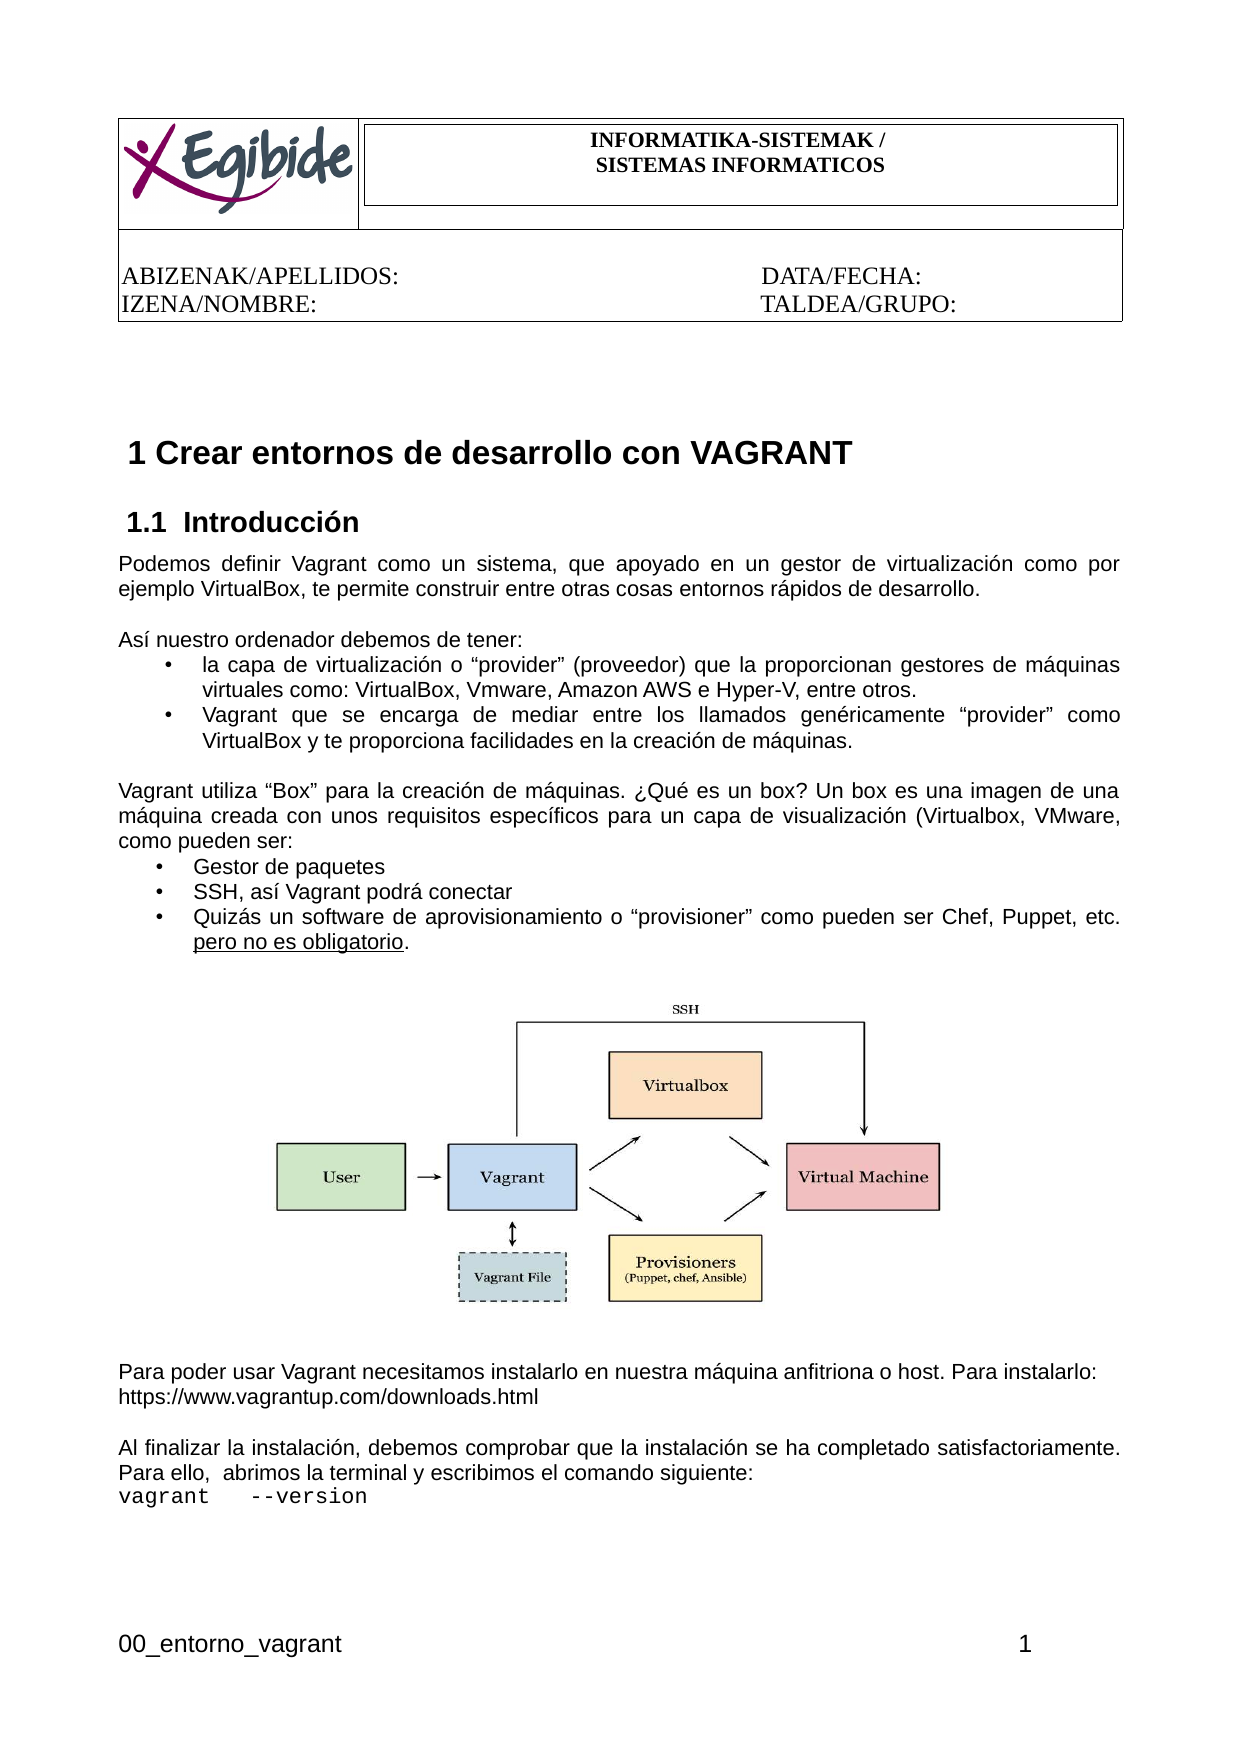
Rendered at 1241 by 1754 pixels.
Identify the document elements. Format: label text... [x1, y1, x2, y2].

subtitle Introducción [118, 505, 1122, 538]
list la capa de virtualización o “provider” (proveedor) que la proporcionan gestores de máquinas virtuales como: VirtualBox, Vmware, Amazon AWS e Hyper-V, entre otros. [164, 652, 1122, 702]
subtitle Crear entornos de desarrollo con VAGRANT [118, 433, 1122, 472]
picture [123, 123, 353, 214]
text https://www.vagrantup.com/downloads.html [118, 1384, 1122, 1409]
list SSH, así Vagrant podrá conectar [156, 879, 1122, 904]
text Para poder usar Vagrant necesitamos instalarlo en nuestra máquina anfitriona o host. Para instalarlo: [118, 1359, 1122, 1384]
text Podemos definir Vagrant como un sistema, que apoyado en un gestor de virtualización como por ejemplo VirtualBox, te permite construir entre otras cosas entornos rápidos de desarrollo. [118, 551, 1122, 601]
picture [255, 968, 985, 1334]
text Vagrant utiliza “Box” para la creación de máquinas. ¿Qué es un box? Un box es una imagen de una máquina creada con unos requisitos específicos para un capa de visualización (Virtualbox, VMware, como pueden ser: [118, 778, 1122, 853]
text Al finalizar la instalación, debemos comprobar que la instalación se ha completado satisfactoriamente. Para ello, abrimos la terminal y escribimos el comando siguiente: [118, 1434, 1122, 1485]
list Quizás un software de aprovisionamiento o “provisioner” como pueden ser Chef, Puppet, etc. pero no es obligatorio. [156, 904, 1122, 954]
list Gestor de paquetes [156, 853, 1122, 879]
text Así nuestro ordenador debemos de tener: [118, 627, 1122, 652]
list Vagrant que se encarga de mediar entre los llamados genéricamente “provider” como VirtualBox y te proporciona facilidades en la creación de máquinas. [164, 702, 1122, 753]
text vagrant --version [118, 1485, 1122, 1510]
